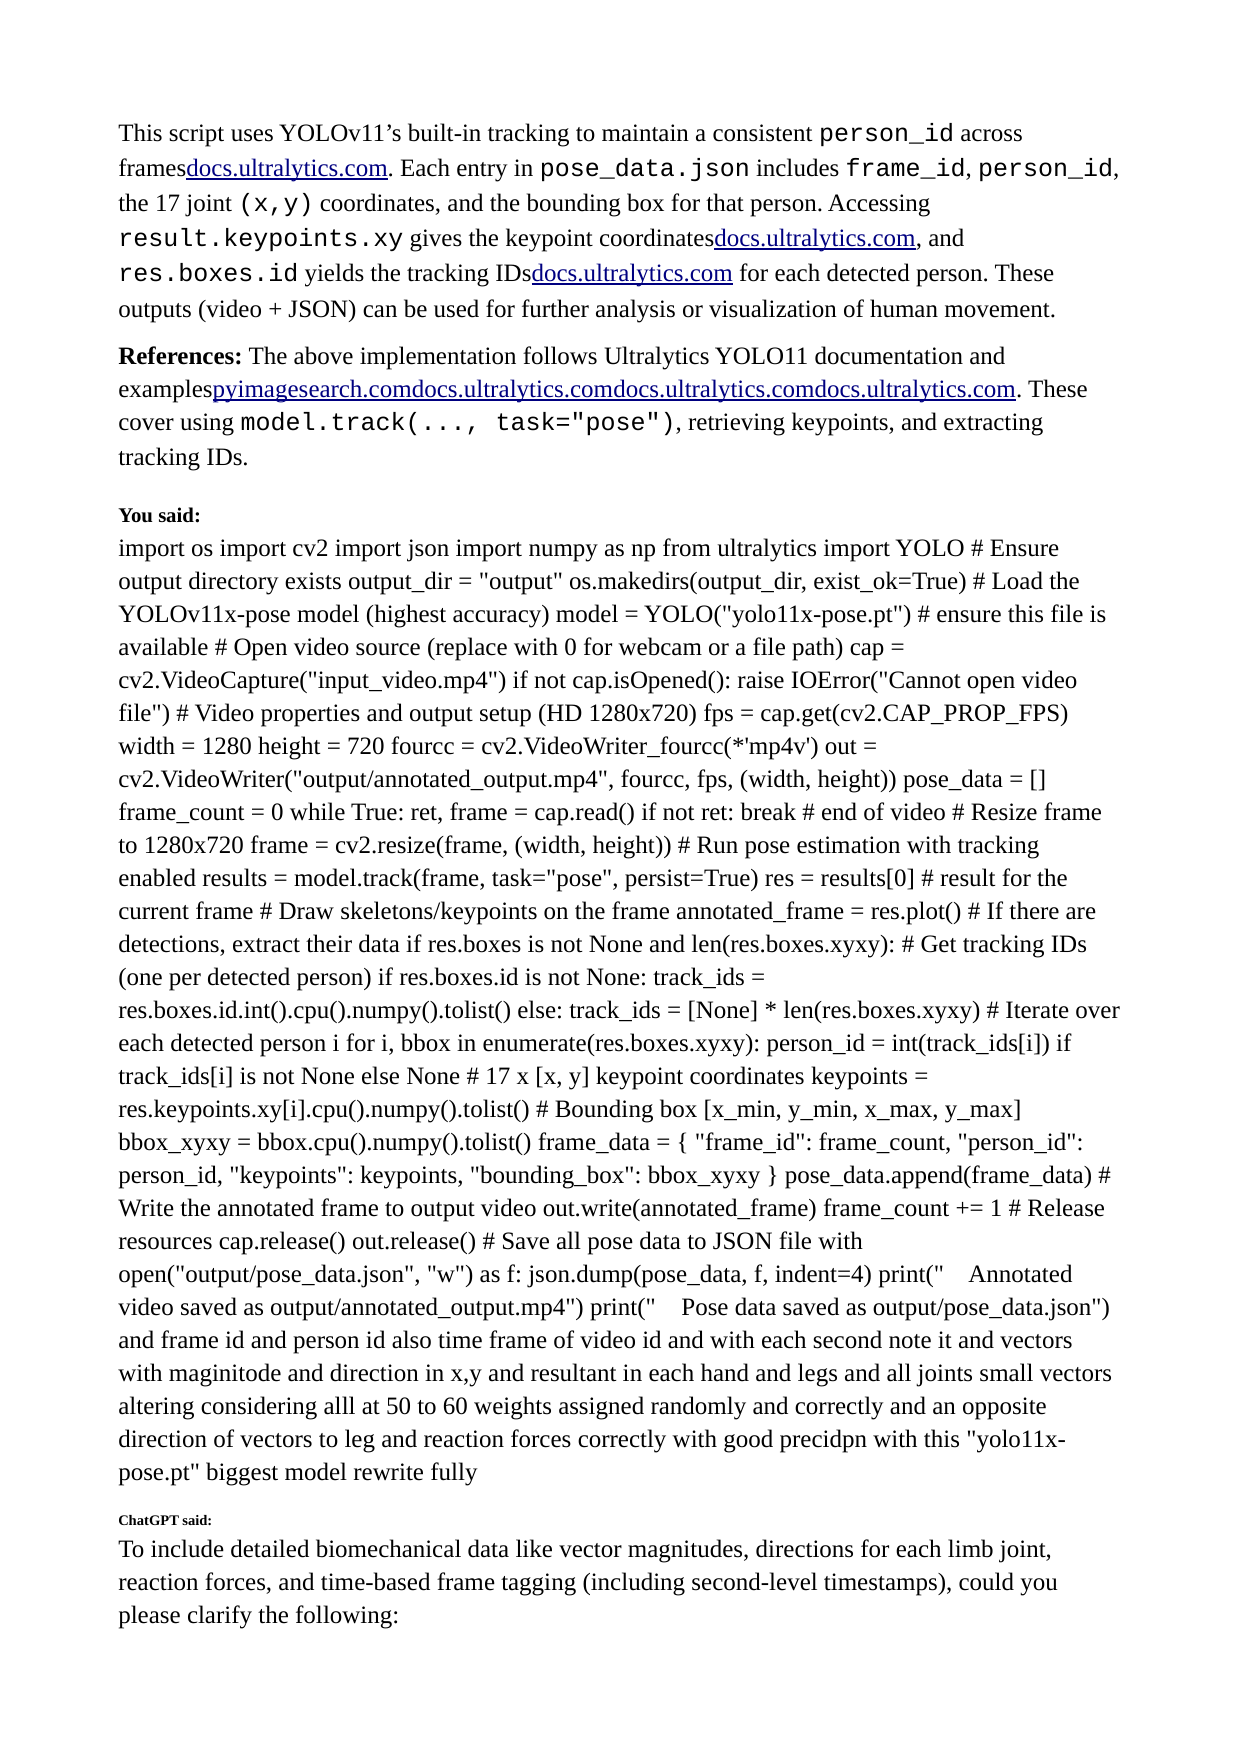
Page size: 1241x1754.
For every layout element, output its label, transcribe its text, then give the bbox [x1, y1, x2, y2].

text import os import cv2 import json import numpy as np from ultralytics import YOLO # Ensure output directory exists output_dir = "output" os.makedirs(output_dir, exist_ok=True) # Load the YOLOv11x-pose model (highest accuracy) model = YOLO("yolo11x-pose.pt") # ensure this file is available # Open video source (replace with 0 for webcam or a file path) cap = cv2.VideoCapture("input_video.mp4") if not cap.isOpened(): raise IOError("Cannot open video file") # Video properties and output setup (HD 1280x720) fps = cap.get(cv2.CAP_PROP_FPS) width = 1280 height = 720 fourcc = cv2.VideoWriter_fourcc(*'mp4v') out = cv2.VideoWriter("output/annotated_output.mp4", fourcc, fps, (width, height)) pose_data = [] frame_count = 0 while True: ret, frame = cap.read() if not ret: break # end of video # Resize frame to 1280x720 frame = cv2.resize(frame, (width, height)) # Run pose estimation with tracking enabled results = model.track(frame, task="pose", persist=True) res = results[0] # result for the current frame # Draw skeletons/keypoints on the frame annotated_frame = res.plot() # If there are detections, extract their data if res.boxes is not None and len(res.boxes.xyxy): # Get tracking IDs (one per detected person) if res.boxes.id is not None: track_ids = res.boxes.id.int().cpu().numpy().tolist() else: track_ids = [None] * len(res.boxes.xyxy) # Iterate over each detected person i for i, bbox in enumerate(res.boxes.xyxy): person_id = int(track_ids[i]) if track_ids[i] is not None else None # 17 x [x, y] keypoint coordinates keypoints = res.keypoints.xy[i].cpu().numpy().tolist() # Bounding box [x_min, y_min, x_max, y_max] bbox_xyxy = bbox.cpu().numpy().tolist() frame_data = { "frame_id": frame_count, "person_id": person_id, "keypoints": keypoints, "bounding_box": bbox_xyxy } pose_data.append(frame_data) # Write the annotated frame to output video out.write(annotated_frame) frame_count += 1 # Release resources cap.release() out.release() # Save all pose data to JSON file with open("output/pose_data.json", "w") as f: json.dump(pose_data, f, indent=4) print("✅ Annotated video saved as output/annotated_output.mp4") print("✅ Pose data saved as output/pose_data.json") and frame id and person id also time frame of video id and with each second note it and vectors with maginitode and direction in x,y and resultant in each hand and legs and all joints small vectors altering considering alll at 50 to 60 weights assigned randomly and correctly and an opposite direction of vectors to leg and reaction forces correctly with good precidpn with this "yolo11x-pose.pt" biggest model rewrite fully [118, 533, 1122, 1486]
subtitle ChatGPT said: [118, 1511, 1122, 1528]
text This script uses YOLOv11’s built-in tracking to maintain a consistent person_id across framesdocs.ultralytics.com. Each entry in pose_data.json includes frame_id, person_id, the 17 joint (x,y) coordinates, and the bounding box for that person. Accessing result.keypoints.xy gives the keypoint coordinatesdocs.ultralytics.com, and res.boxes.id yields the tracking IDsdocs.ultralytics.com for each detected person. These outputs (video + JSON) can be used for further analysis or visualization of human movement. [118, 118, 1122, 322]
text References: The above implementation follows Ultralytics YOLO11 documentation and examplespyimagesearch.comdocs.ultralytics.comdocs.ultralytics.comdocs.ultralytics.com. These cover using model.track(..., task="pose"), retrieving keypoints, and extracting tracking IDs. [118, 341, 1122, 471]
text To include detailed biomechanical data like vector magnitudes, directions for each limb joint, reaction forces, and time-based frame tagging (including second-level timestamps), could you please clarify the following: [118, 1534, 1122, 1629]
subtitle You said: [118, 502, 1122, 527]
